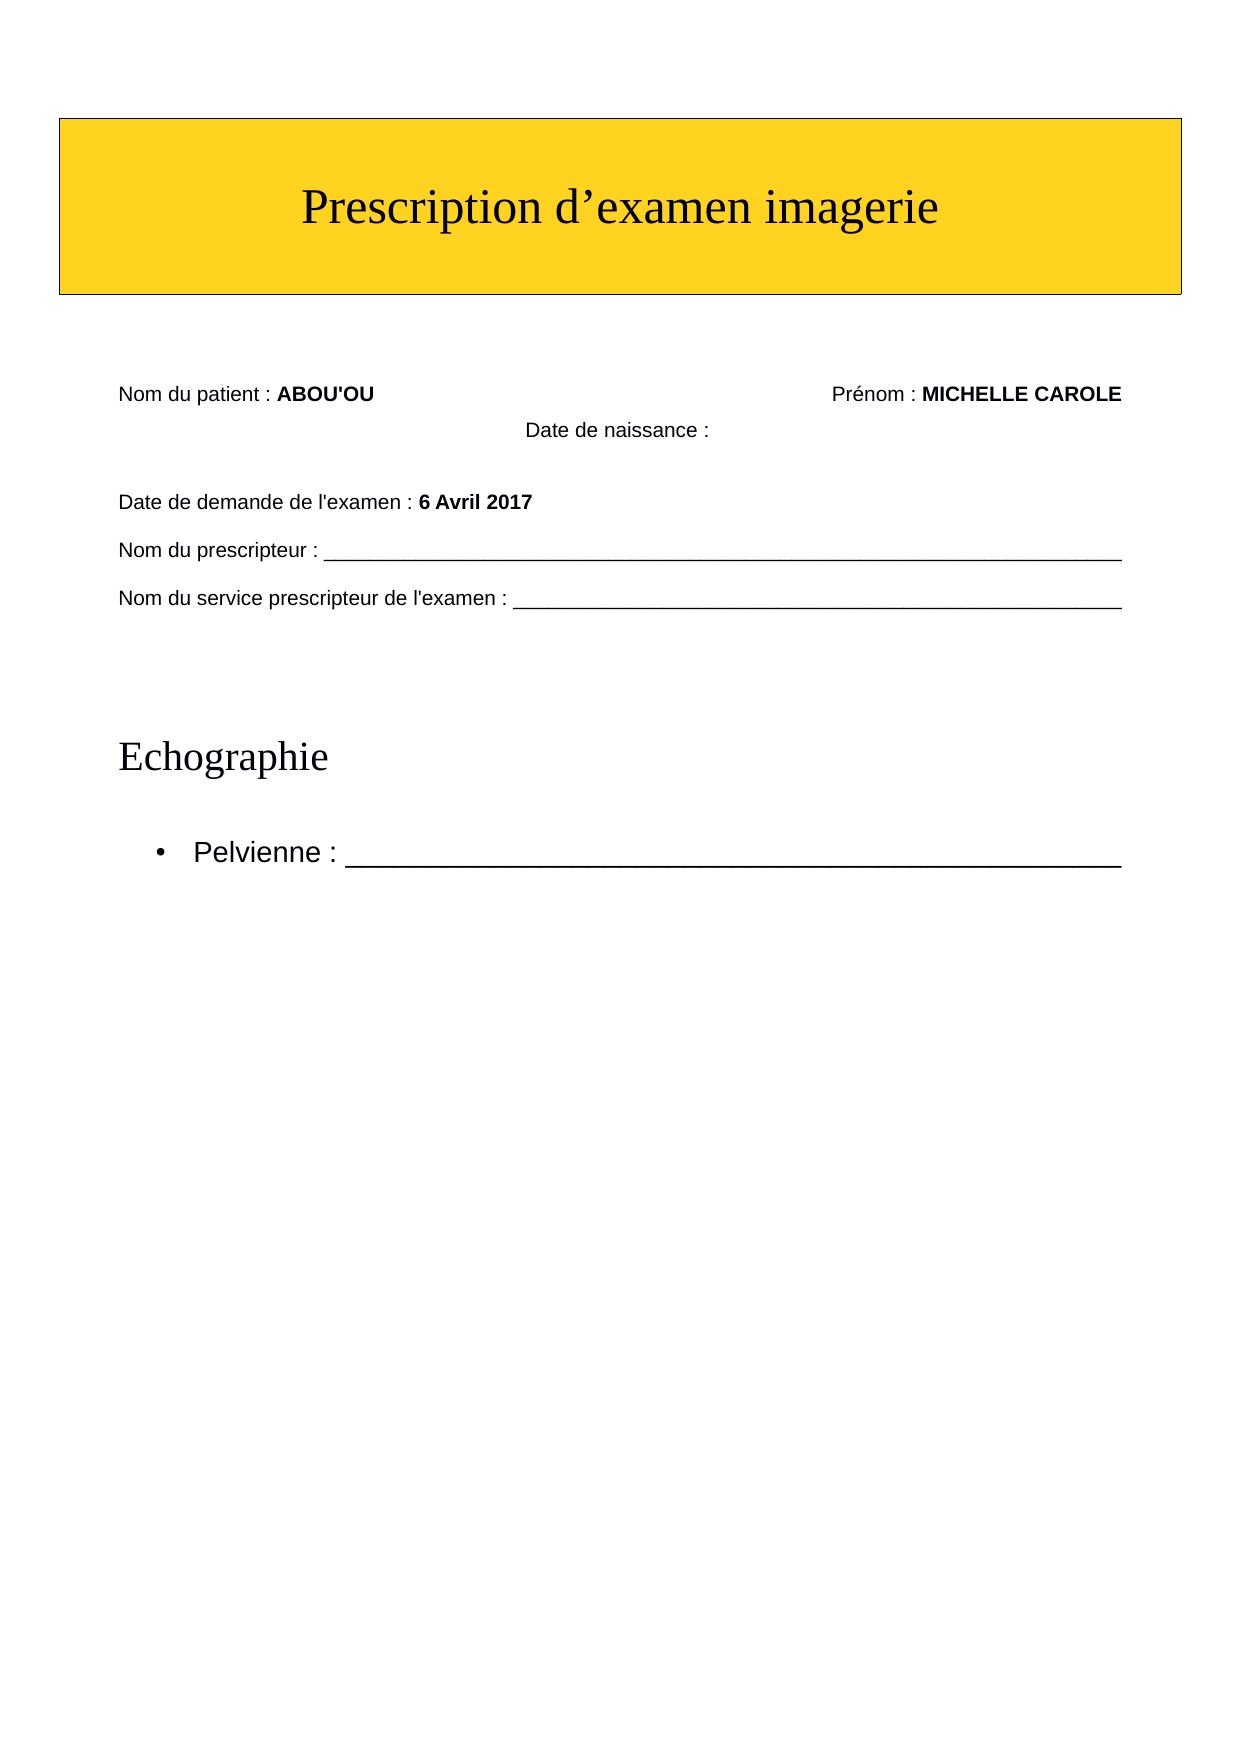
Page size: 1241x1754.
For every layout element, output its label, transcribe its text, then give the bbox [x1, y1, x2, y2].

text Nom du prescripteur : [118, 537, 1122, 561]
text Nom du patient : ABOU'OU Prénom : MICHELLE CAROLE [118, 382, 1122, 406]
subtitle Echographie [118, 731, 1122, 779]
list Pelvienne : [156, 792, 1122, 880]
text Date de naissance : [118, 418, 1122, 442]
text Date de demande de l'examen : 6 Avril 2017 [118, 489, 1122, 513]
subtitle Prescription d’examen imagerie [60, 119, 1181, 294]
text Nom du service prescripteur de l'examen : [118, 585, 1122, 609]
